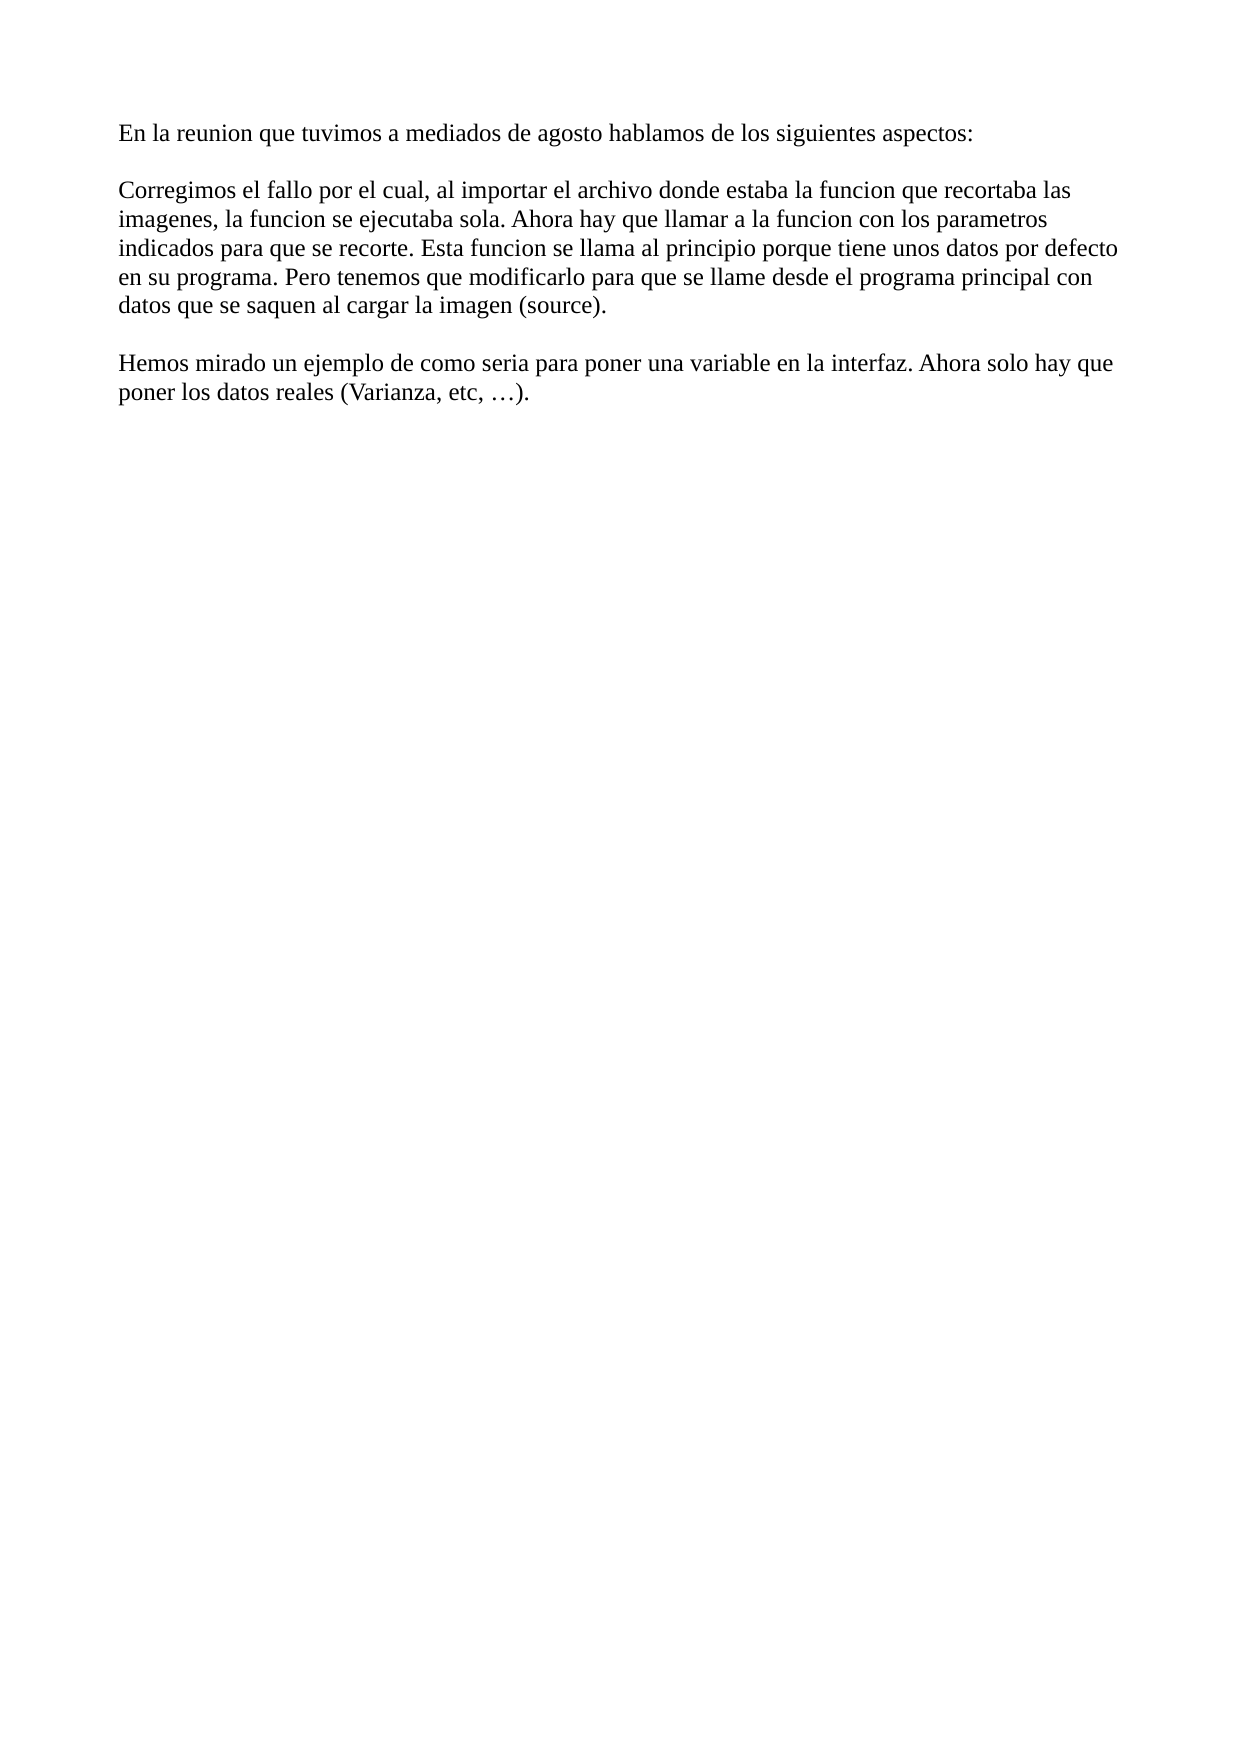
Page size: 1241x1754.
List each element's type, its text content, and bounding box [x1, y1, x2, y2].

text En la reunion que tuvimos a mediados de agosto hablamos de los siguientes aspectos: [118, 118, 1122, 147]
text Hemos mirado un ejemplo de como seria para poner una variable en la interfaz. Ahora solo hay que poner los datos reales (Varianza, etc, …). [118, 348, 1122, 406]
text Corregimos el fallo por el cual, al importar el archivo donde estaba la funcion que recortaba las imagenes, la funcion se ejecutaba sola. Ahora hay que llamar a la funcion con los parametros indicados para que se recorte. Esta funcion se llama al principio porque tiene unos datos por defecto en su programa. Pero tenemos que modificarlo para que se llame desde el programa principal con datos que se saquen al cargar la imagen (source). [118, 176, 1122, 319]
